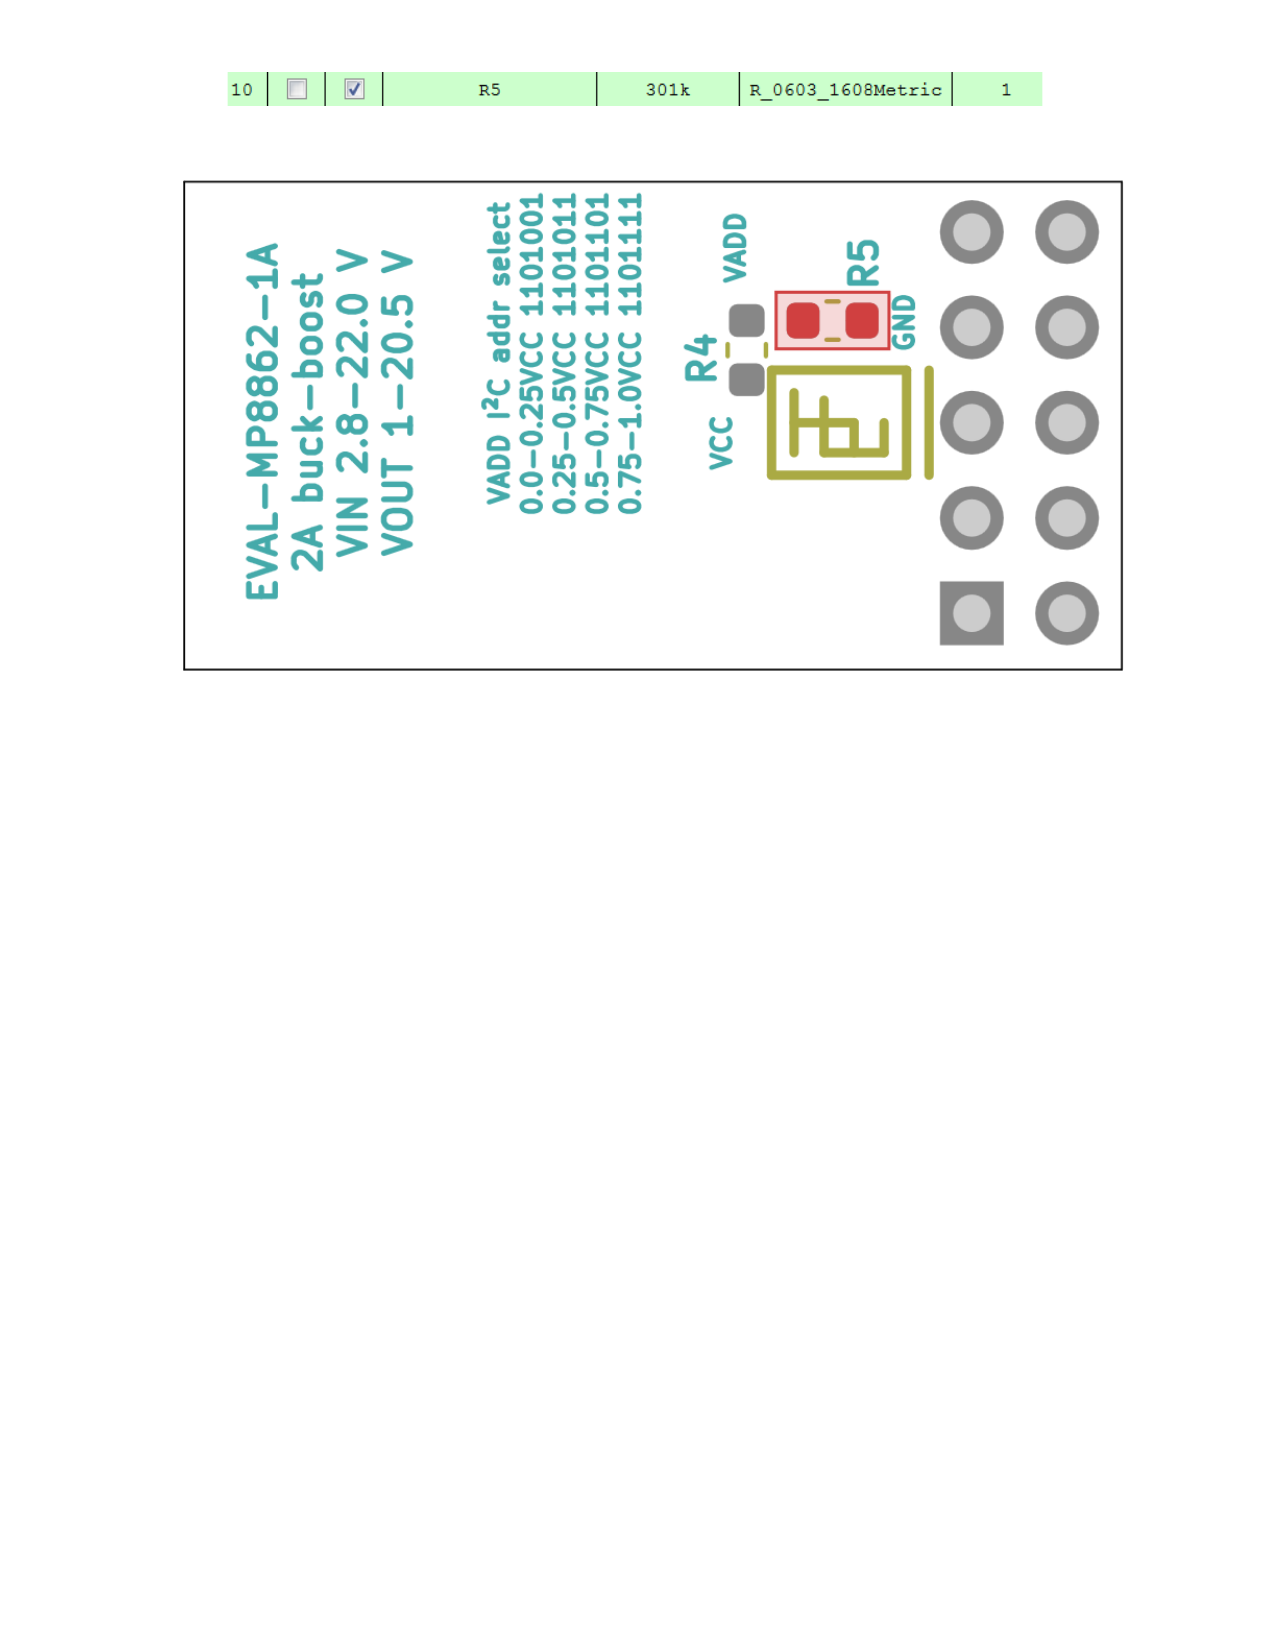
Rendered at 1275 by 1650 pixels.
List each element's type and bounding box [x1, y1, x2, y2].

picture [227, 72, 1043, 106]
picture [181, 175, 1129, 679]
